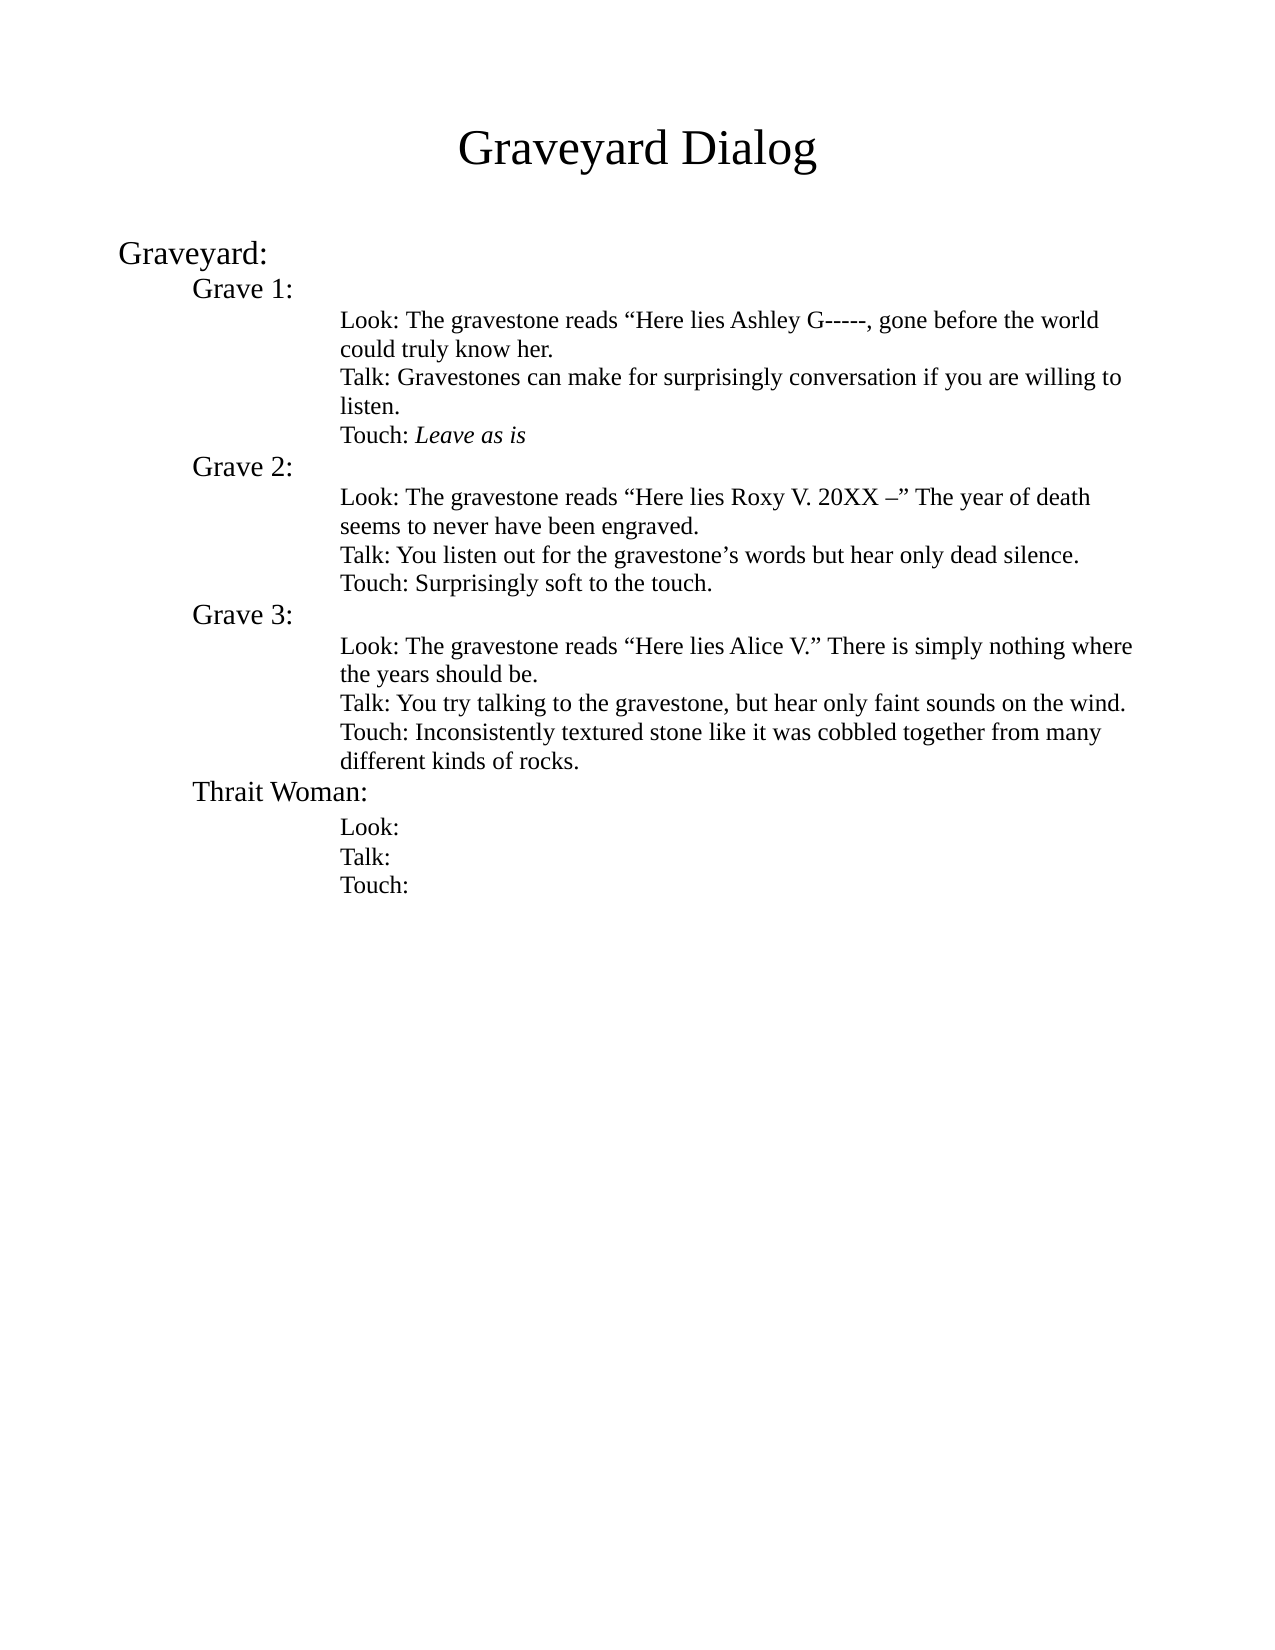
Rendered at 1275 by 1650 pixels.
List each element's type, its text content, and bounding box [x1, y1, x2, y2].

text Graveyard Dialog [118, 118, 1157, 176]
text Talk: You try talking to the gravestone, but hear only faint sounds on the wind. [118, 688, 1157, 717]
text Grave 3: [118, 597, 1157, 631]
text Thrait Woman: [118, 774, 1157, 808]
text Talk: [118, 842, 1157, 870]
text Graveyard: [118, 233, 1157, 271]
text Touch: Surprisingly soft to the touch. [118, 568, 1157, 597]
text Touch: Leave as is [118, 420, 1157, 449]
text Look: The gravestone reads “Here lies Roxy V. 20XX ‒” The year of death seems to never have been engraved. [118, 482, 1157, 540]
text Touch: Inconsistently textured stone like it was cobbled together from many different kinds of rocks. [118, 717, 1157, 774]
text Grave 2: [118, 449, 1157, 482]
text Talk: You listen out for the gravestone’s words but hear only dead silence. [118, 540, 1157, 568]
text Talk: Gravestones can make for surprisingly conversation if you are willing to listen. [118, 362, 1157, 420]
text Look: [118, 808, 1157, 842]
text Look: The gravestone reads “Here lies Ashley G-----, gone before the world could truly know her. [118, 305, 1157, 362]
text Touch: [118, 870, 1157, 899]
text Look: The gravestone reads “Here lies Alice V.” There is simply nothing where the years should be. [118, 631, 1157, 688]
text Grave 1: [118, 271, 1157, 305]
